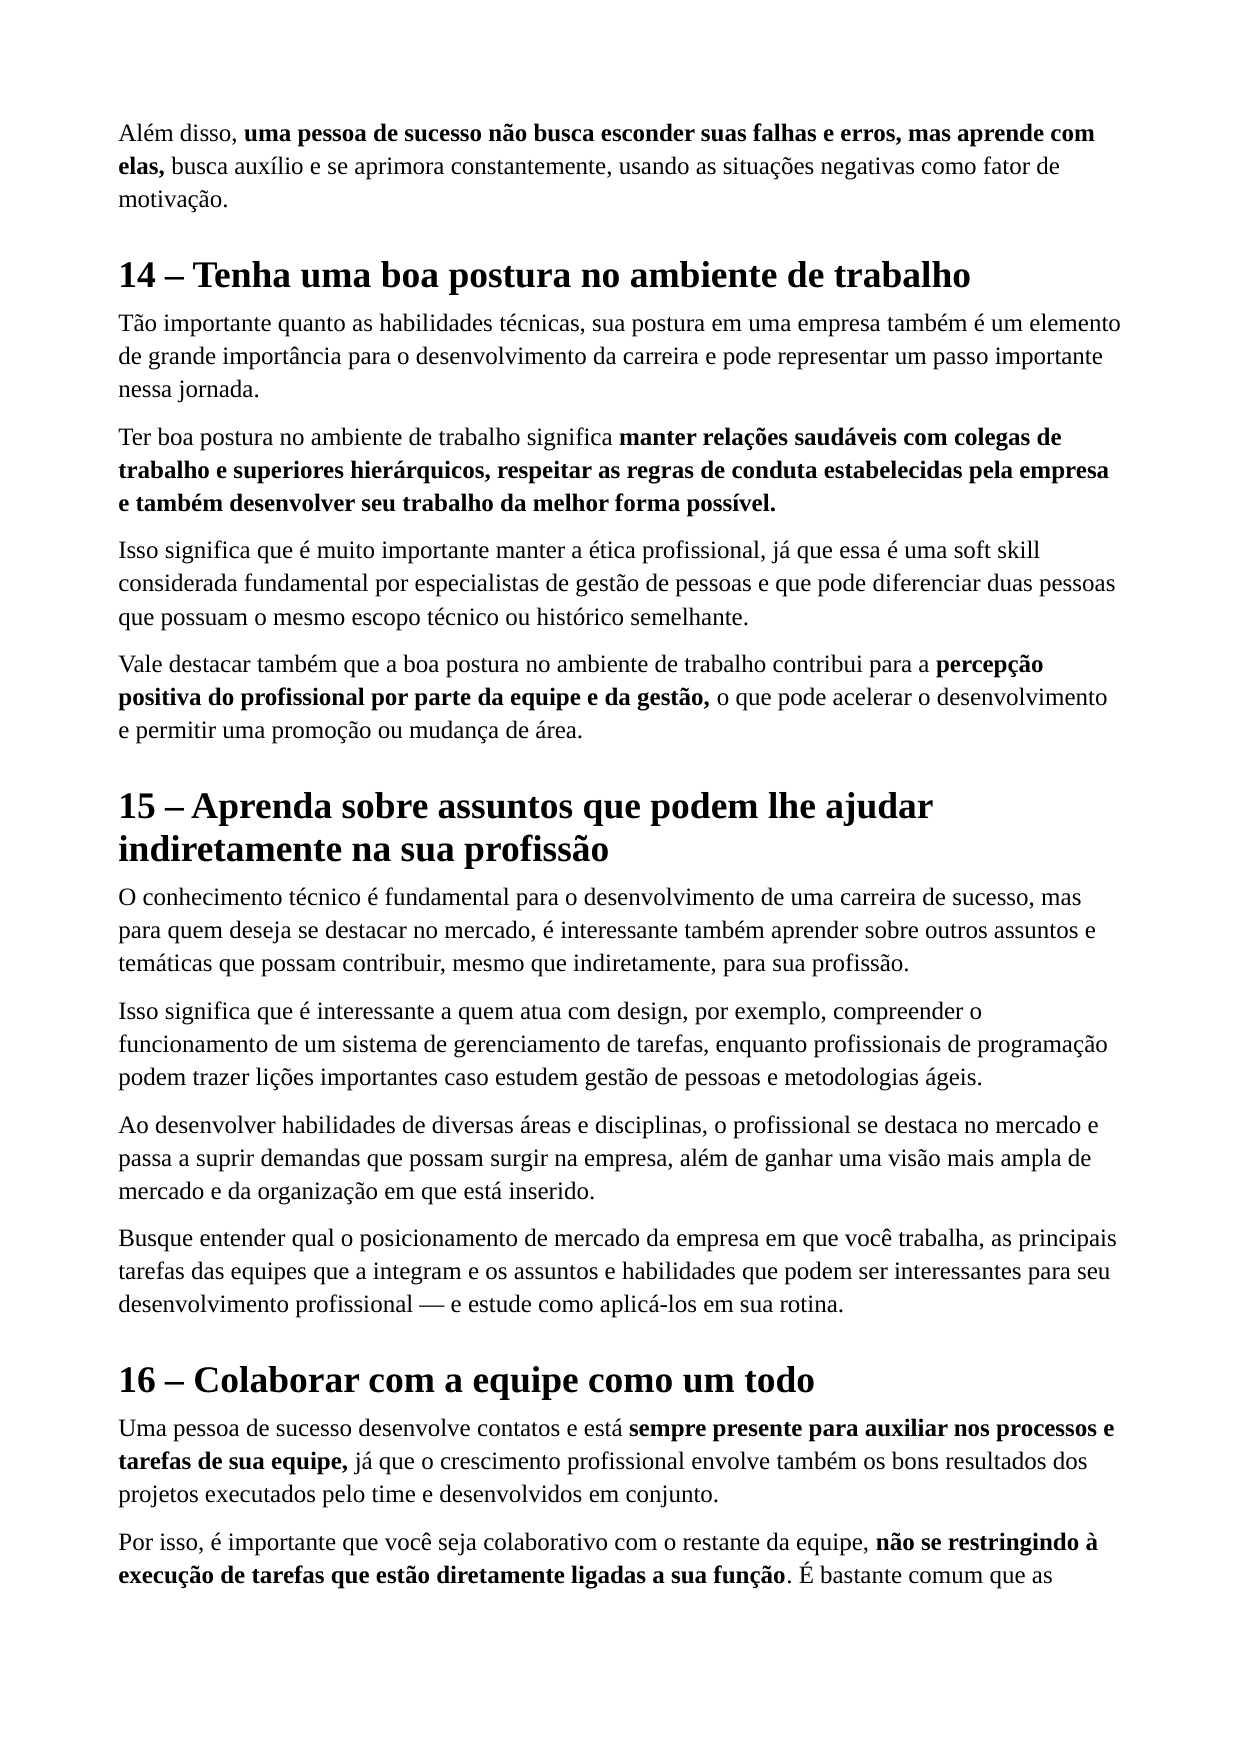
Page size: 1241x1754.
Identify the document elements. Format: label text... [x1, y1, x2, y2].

subtitle 15 – Aprenda sobre assuntos que podem lhe ajudar indiretamente na sua profissão [118, 784, 1122, 870]
text Vale destacar também que a boa postura no ambiente de trabalho contribui para a percepção positiva do profissional por parte da equipe e da gestão, o que pode acelerar o desenvolvimento e permitir uma promoção ou mudança de área. [118, 649, 1122, 744]
text Ter boa postura no ambiente de trabalho significa manter relações saudáveis com colegas de trabalho e superiores hierárquicos, respeitar as regras de conduta estabelecidas pela empresa e também desenvolver seu trabalho da melhor forma possível. [118, 422, 1122, 517]
text Ao desenvolver habilidades de diversas áreas e disciplinas, o profissional se destaca no mercado e passa a suprir demandas que possam surgir na empresa, além de ganhar uma visão mais ampla de mercado e da organização em que está inserido. [118, 1110, 1122, 1204]
text Busque entender qual o posicionamento de mercado da empresa em que você trabalha, as principais tarefas das equipes que a integram e os assuntos e habilidades que podem ser interessantes para seu desenvolvimento profissional — e estude como aplicá-los em sua rotina. [118, 1223, 1122, 1318]
text Uma pessoa de sucesso desenvolve contatos e está sempre presente para auxiliar nos processos e tarefas de sua equipe, já que o crescimento profissional envolve também os bons resultados dos projetos executados pelo time e desenvolvidos em conjunto. [118, 1413, 1122, 1508]
text Tão importante quanto as habilidades técnicas, sua postura em uma empresa também é um elemento de grande importância para o desenvolvimento da carreira e pode representar um passo importante nessa jornada. [118, 308, 1122, 403]
text Por isso, é importante que você seja colaborativo com o restante da equipe, não se restringindo à execução de tarefas que estão diretamente ligadas a sua função. É bastante comum que as [118, 1527, 1122, 1589]
text O conhecimento técnico é fundamental para o desenvolvimento de uma carreira de sucesso, mas para quem deseja se destacar no mercado, é interessante também aprender sobre outros assuntos e temáticas que possam contribuir, mesmo que indiretamente, para sua profissão. [118, 882, 1122, 977]
subtitle 14 – Tenha uma boa postura no ambiente de trabalho [118, 253, 1122, 296]
text Isso significa que é muito importante manter a ética profissional, já que essa é uma soft skill considerada fundamental por especialistas de gestão de pessoas e que pode diferenciar duas pessoas que possuam o mesmo escopo técnico ou histórico semelhante. [118, 536, 1122, 630]
text Isso significa que é interessante a quem atua com design, por exemplo, compreender o funcionamento de um sistema de gerenciamento de tarefas, enquanto profissionais de programação podem trazer lições importantes caso estudem gestão de pessoas e metodologias ágeis. [118, 996, 1122, 1091]
subtitle 16 – Colaborar com a equipe como um todo [118, 1358, 1122, 1401]
text Além disso, uma pessoa de sucesso não busca esconder suas falhas e erros, mas aprende com elas, busca auxílio e se aprimora constantemente, usando as situações negativas como fator de motivação. [118, 118, 1122, 213]
